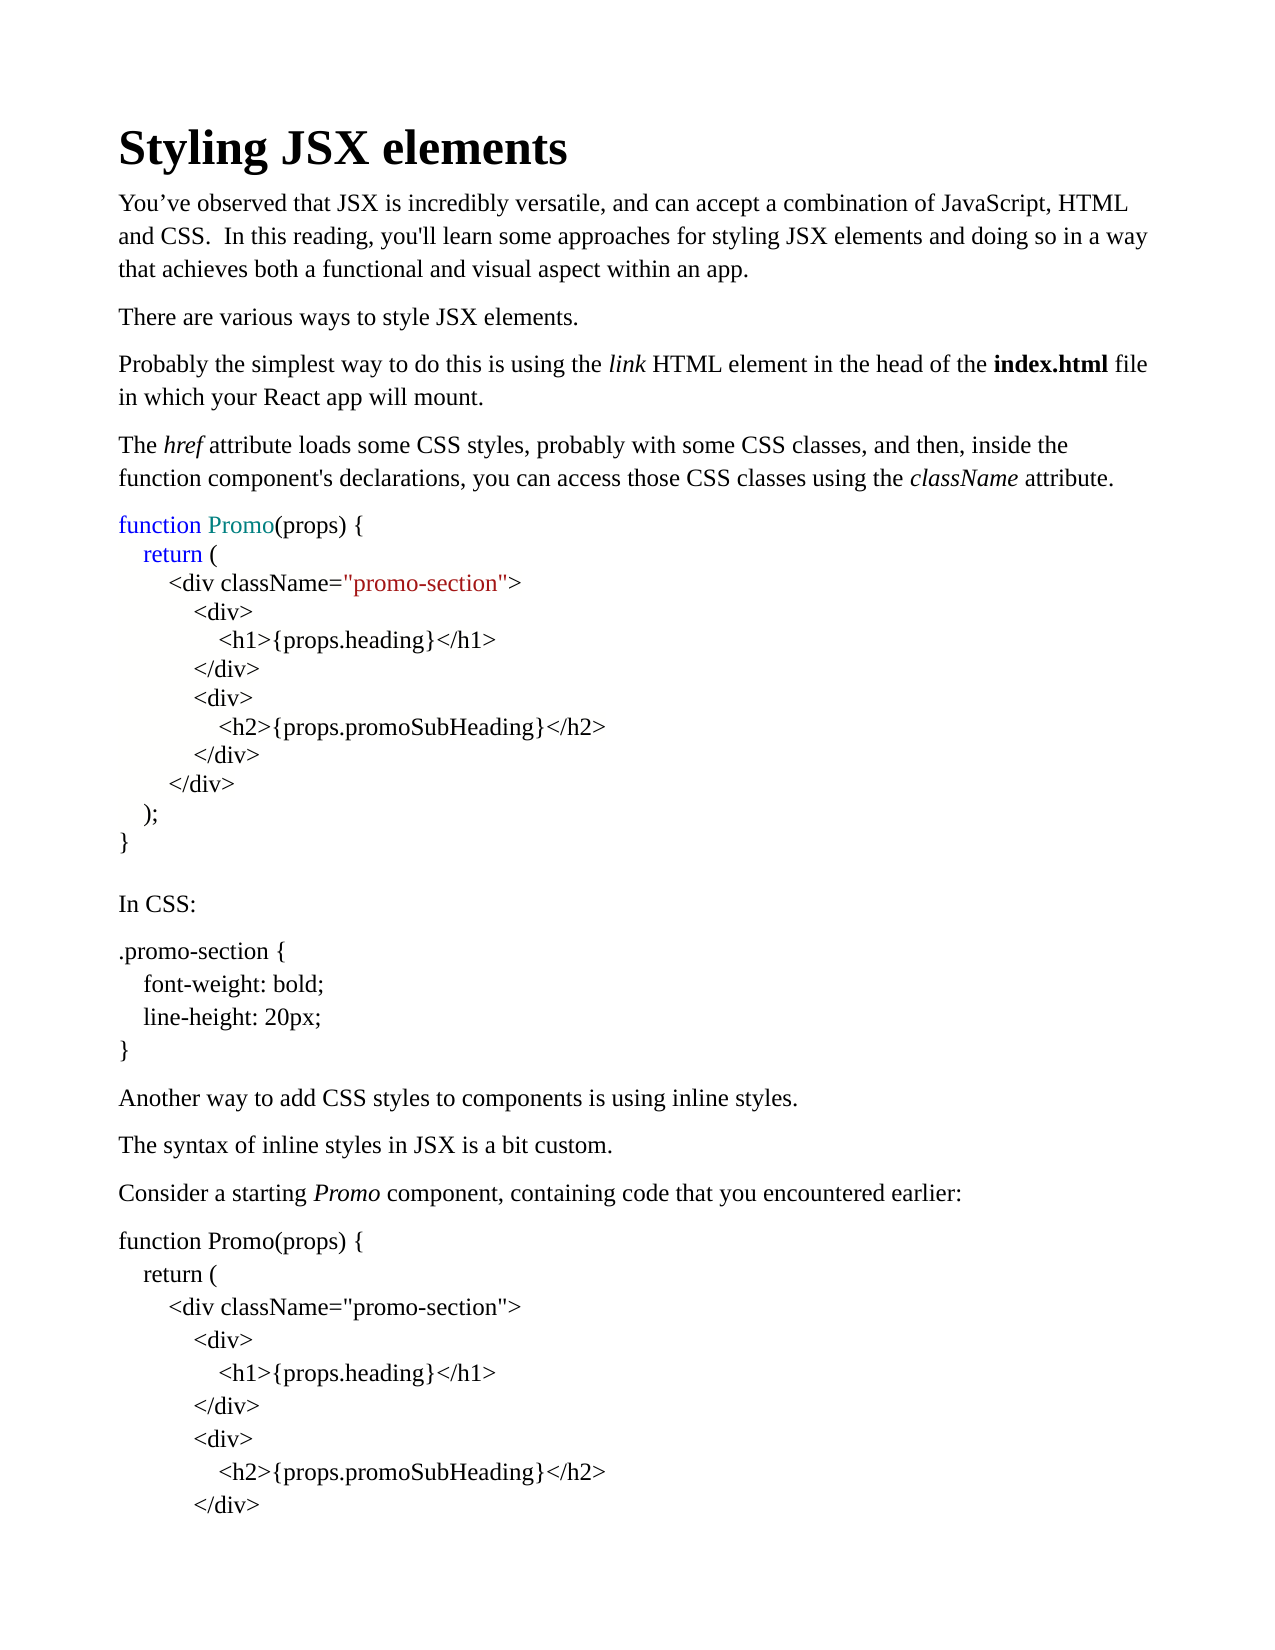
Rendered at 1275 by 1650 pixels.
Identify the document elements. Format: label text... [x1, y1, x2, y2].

text <div> [118, 1424, 1157, 1453]
text function Promo(props) { [118, 1226, 1157, 1254]
text return ( [118, 539, 1157, 568]
text You’ve observed that JSX is incredibly versatile, and can accept a combination of JavaScript, HTML and CSS. In this reading, you'll learn some approaches for styling JSX elements and doing so in a way that achieves both a functional and visual aspect within an app. [118, 188, 1157, 283]
text </div> [118, 769, 1157, 798]
text <h1>{props.heading}</h1> [118, 626, 1157, 654]
text <div className="promo-section"> [118, 1292, 1157, 1321]
text <h2>{props.promoSubHeading}</h2> [118, 1457, 1157, 1486]
text In CSS: [118, 889, 1157, 917]
text .promo-section { [118, 936, 1157, 965]
text line-height: 20px; [118, 1002, 1157, 1031]
text <div> [118, 597, 1157, 626]
text return ( [118, 1259, 1157, 1287]
text <h1>{props.heading}</h1> [118, 1358, 1157, 1387]
text </div> [118, 1490, 1157, 1519]
text <div className="promo-section"> [118, 568, 1157, 597]
subtitle Styling JSX elements [118, 118, 1157, 176]
text <h2>{props.promoSubHeading}</h2> [118, 712, 1157, 741]
text </div> [118, 1391, 1157, 1419]
text The href attribute loads some CSS styles, probably with some CSS classes, and then, inside the function component's declarations, you can access those CSS classes using the className attribute. [118, 430, 1157, 492]
text font-weight: bold; [118, 969, 1157, 998]
text The syntax of inline styles in JSX is a bit custom. [118, 1131, 1157, 1159]
text Probably the simplest way to do this is using the link HTML element in the head of the index.html file in which your React app will mount. [118, 349, 1157, 411]
text There are various ways to style JSX elements. [118, 302, 1157, 331]
text function Promo(props) { [118, 511, 1157, 539]
text Another way to add CSS styles to components is using inline styles. [118, 1083, 1157, 1112]
text ); [118, 798, 1157, 827]
text </div> [118, 741, 1157, 769]
text Consider a starting Promo component, containing code that you encountered earlier: [118, 1178, 1157, 1207]
text </div> [118, 654, 1157, 683]
text <div> [118, 683, 1157, 712]
text } [118, 1035, 1157, 1064]
text <div> [118, 1325, 1157, 1353]
text } [118, 827, 1157, 856]
